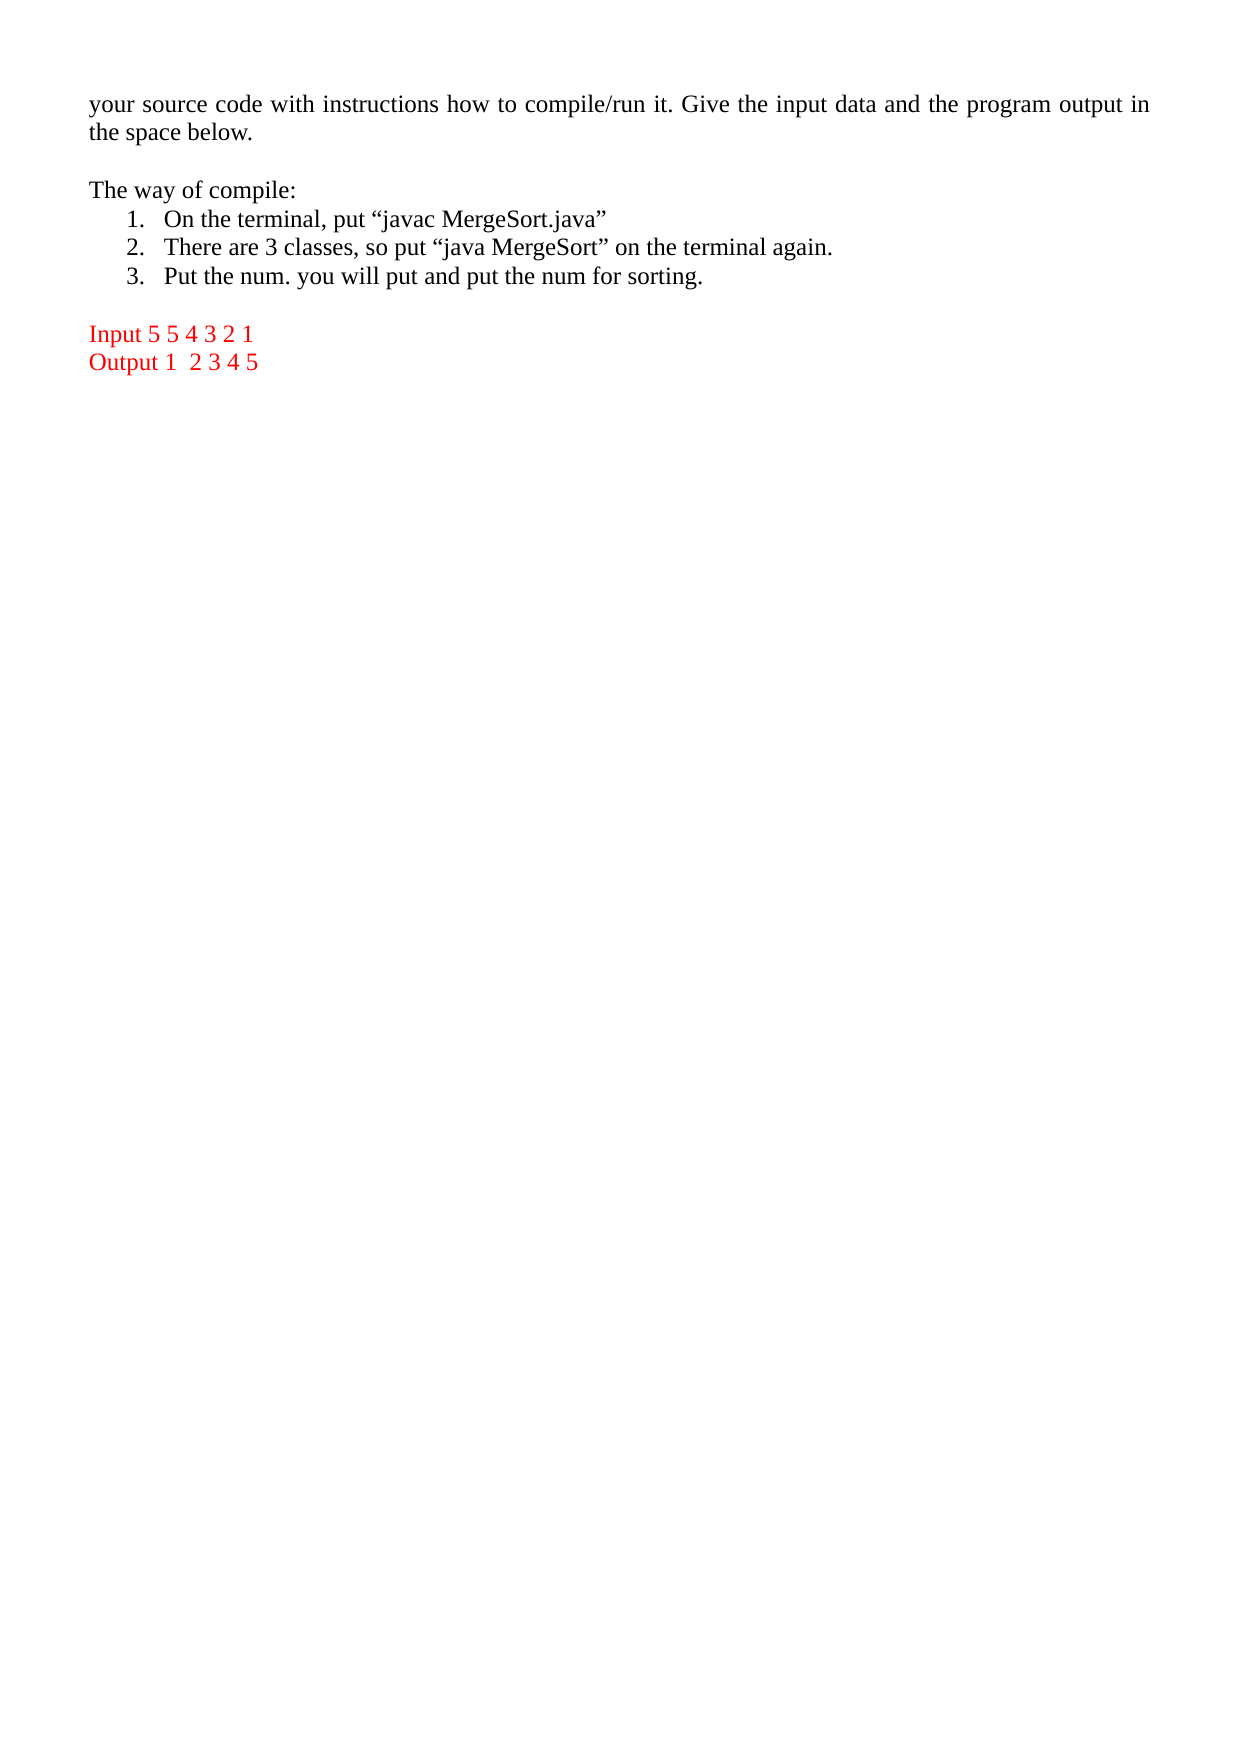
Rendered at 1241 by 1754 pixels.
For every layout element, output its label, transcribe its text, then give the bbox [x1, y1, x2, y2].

text Output 1 2 3 4 5 [89, 347, 1152, 376]
text The way of compile: [89, 175, 1152, 204]
list On the terminal, put “javac MergeSort.java” [126, 204, 1152, 232]
text your source code with instructions how to compile/run it. Give the input data and the program output in the space below. [89, 89, 1152, 146]
list Put the num. you will put and put the num for sorting. [126, 261, 1152, 290]
text Input 5 5 4 3 2 1 [89, 319, 1152, 347]
list There are 3 classes, so put “java MergeSort” on the terminal again. [126, 232, 1152, 261]
